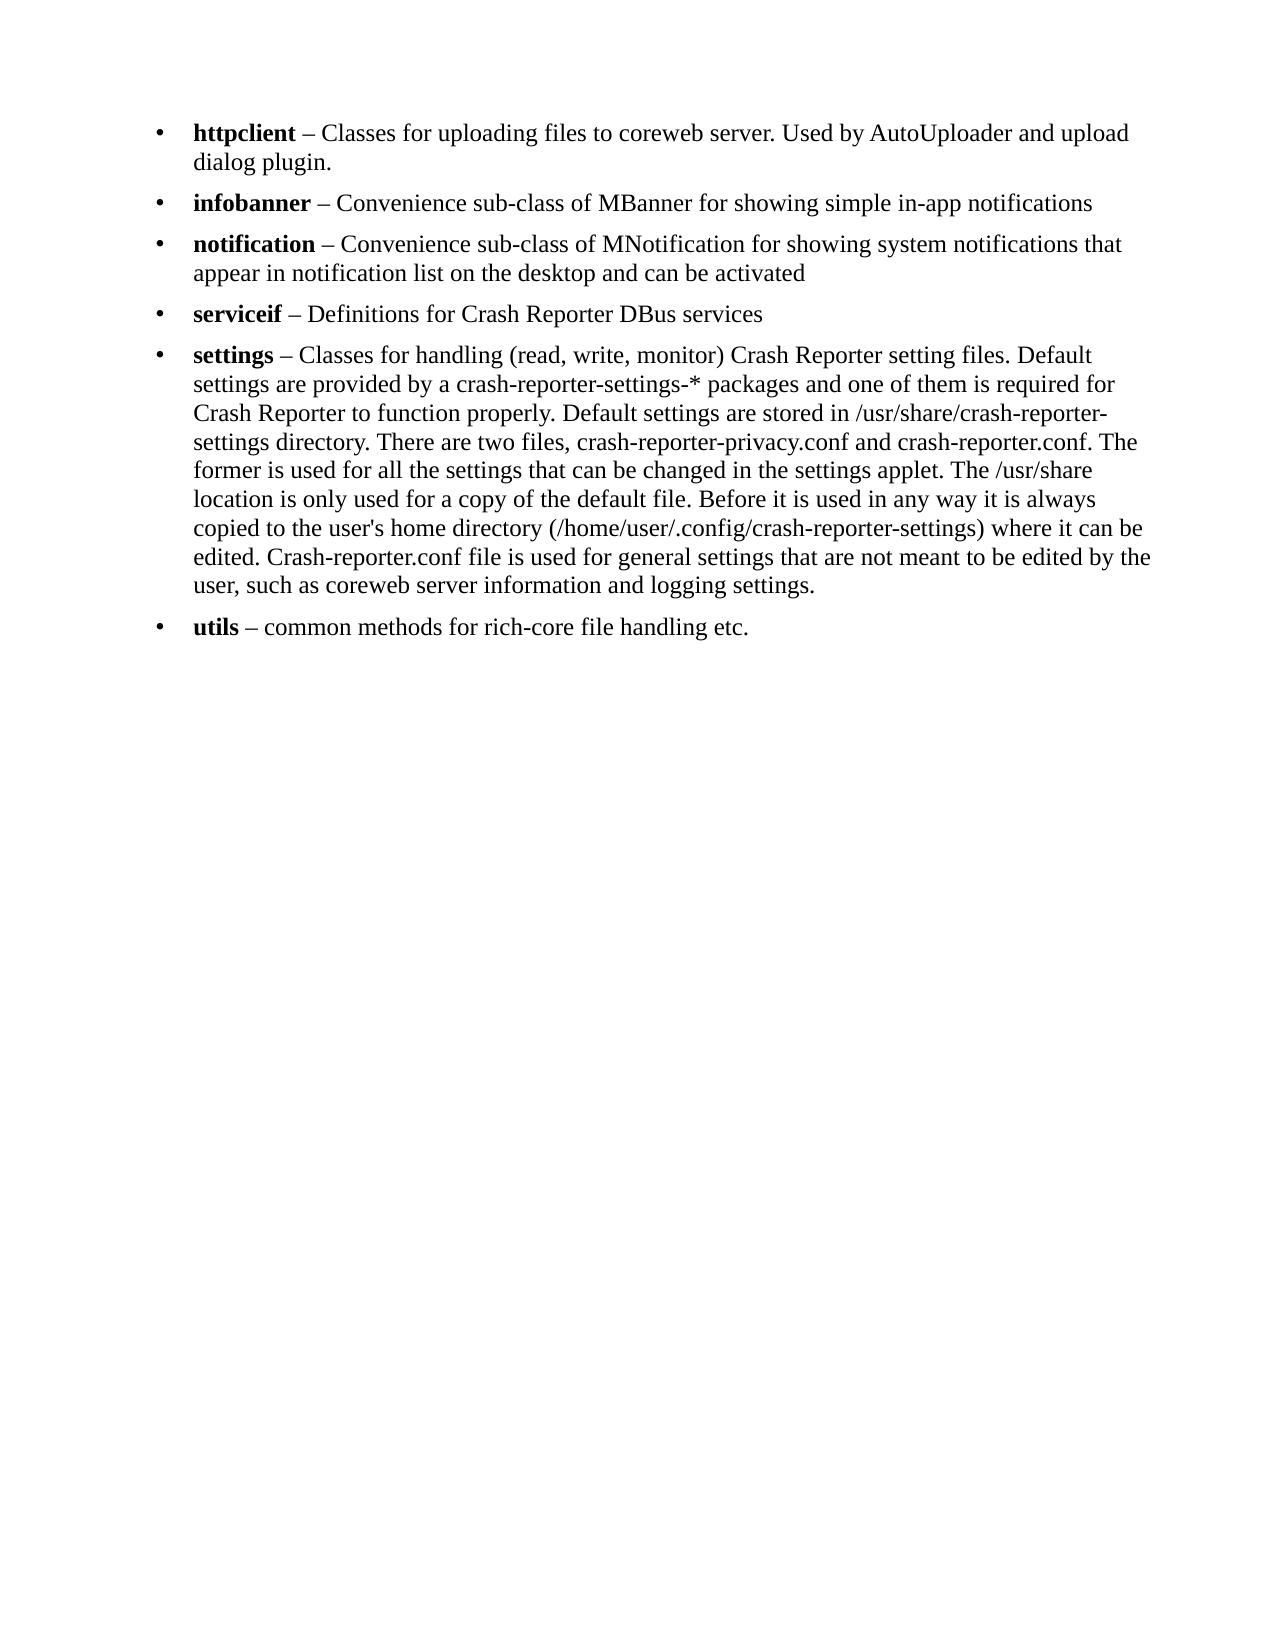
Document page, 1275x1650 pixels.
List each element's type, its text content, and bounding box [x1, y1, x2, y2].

list infobanner – Convenience sub-class of MBanner for showing simple in-app notifications [156, 188, 1157, 217]
list utils – common methods for rich-core file handling etc. [156, 612, 1157, 641]
list serviceif – Definitions for Crash Reporter DBus services [156, 299, 1157, 328]
list httpclient – Classes for uploading files to coreweb server. Used by AutoUploader and upload dialog plugin. [156, 118, 1157, 176]
list settings – Classes for handling (read, write, monitor) Crash Reporter setting files. Default settings are provided by a crash-reporter-settings-* packages and one of them is required for Crash Reporter to function properly. Default settings are stored in /usr/share/crash-reporter-settings directory. There are two files, crash-reporter-privacy.conf and crash-reporter.conf. The former is used for all the settings that can be changed in the settings applet. The /usr/share location is only used for a copy of the default file. Before it is used in any way it is always copied to the user's home directory (/home/user/.config/crash-reporter-settings) where it can be edited. Crash-reporter.conf file is used for general settings that are not meant to be edited by the user, such as coreweb server information and logging settings. [156, 341, 1157, 599]
list notification – Convenience sub-class of MNotification for showing system notifications that appear in notification list on the desktop and can be activated [156, 229, 1157, 287]
